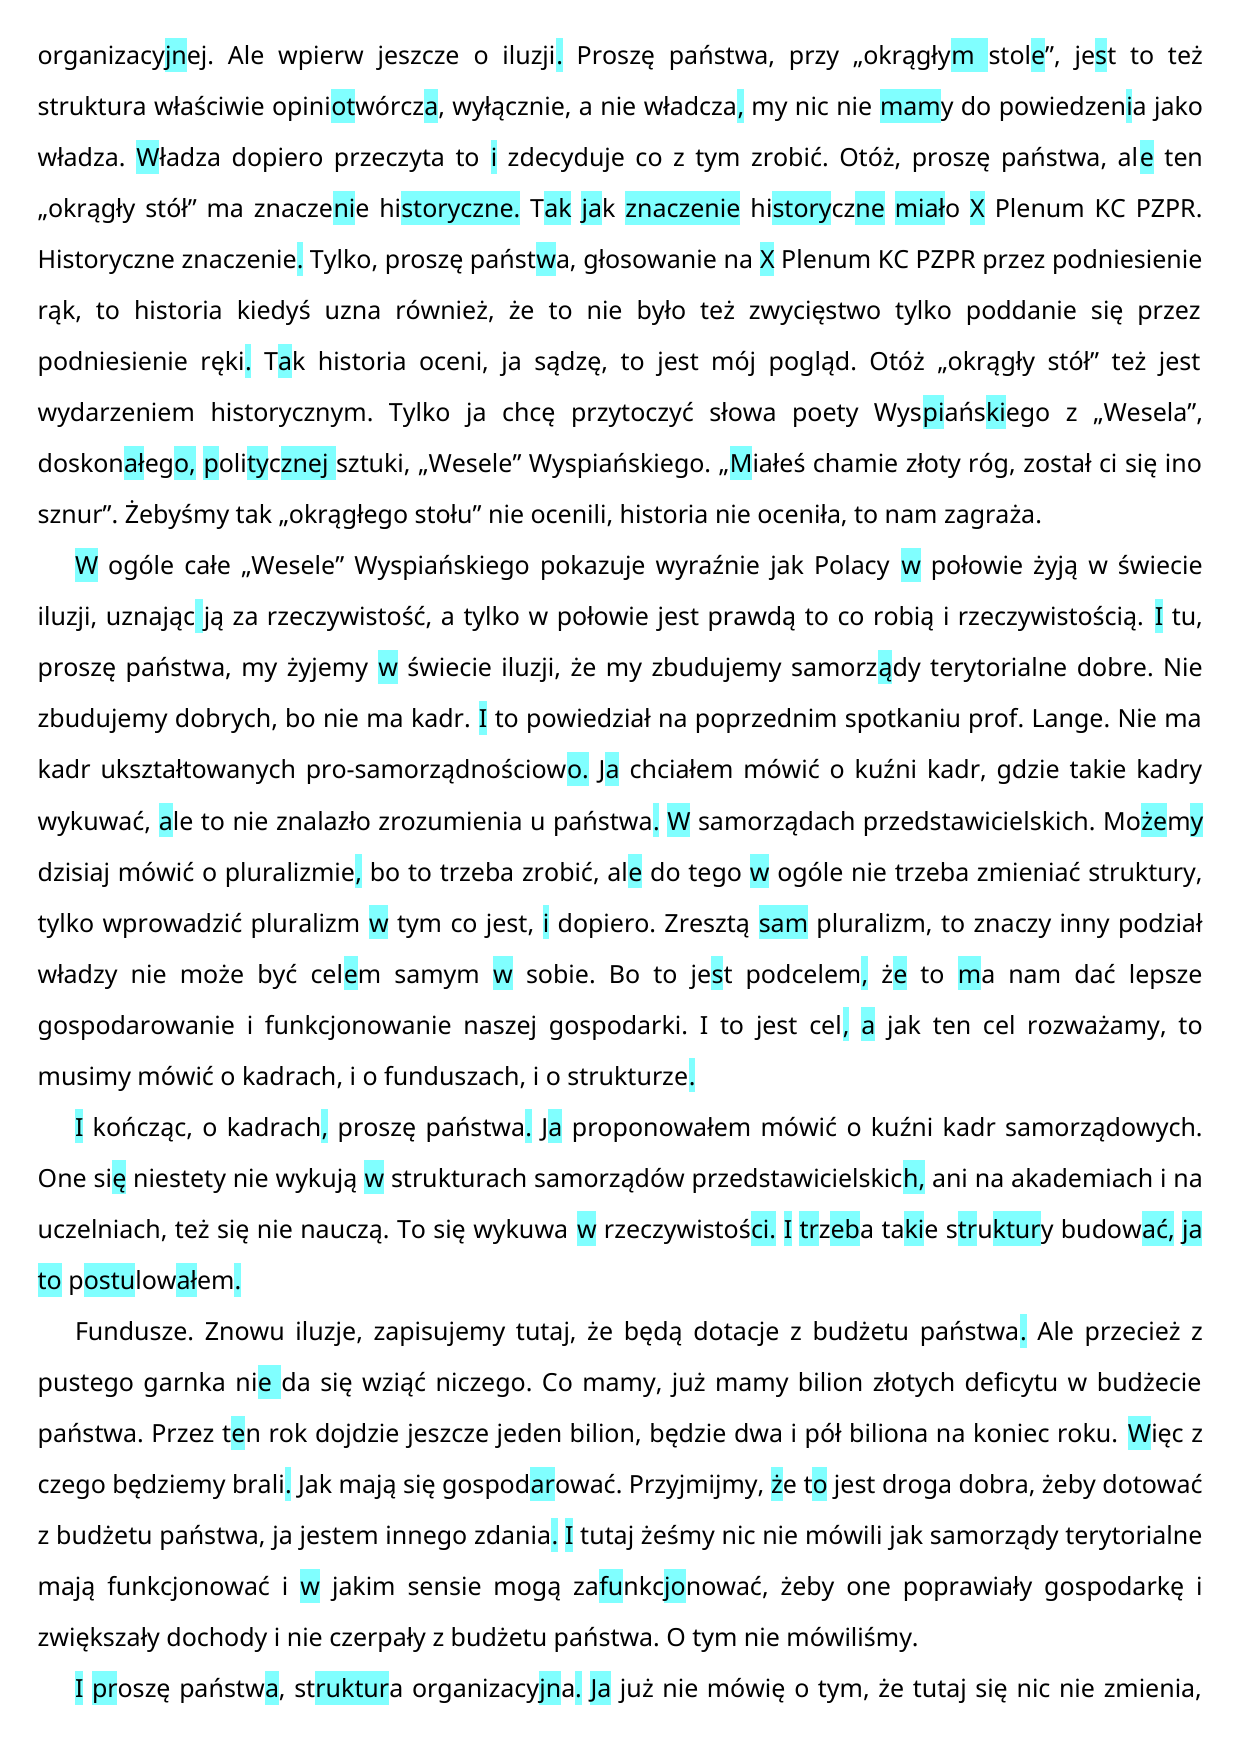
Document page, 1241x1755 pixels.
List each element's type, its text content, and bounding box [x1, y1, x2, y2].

text I kończąc, o kadrach, proszę państwa. Ja proponowałem mówić o kuźni kadr samorządowych. One się niestety nie wykują w strukturach samorządów przedstawicielskich, ani na akademiach i na uczelniach, też się nie nauczą. To się wykuwa w rzeczywistości. I trzeba takie struktury budować, ja to postulowałem. [37, 1109, 1203, 1297]
text organizacyjnej. Ale wpierw jeszcze o iluzji. Proszę państwa, przy „okrągłym stole”, jest to też struktura właściwie opiniotwórcza, wyłącznie, a nie władcza, my nic nie mamy do powiedzenia jako władza. Władza dopiero przeczyta to i zdecyduje co z tym zrobić. Otóż, proszę państwa, ale ten „okrągły stół” ma znaczenie historyczne. Tak jak znaczenie historyczne miało X Plenum KC PZPR. Historyczne znaczenie. Tylko, proszę państwa, głosowanie na X Plenum KC PZPR przez podniesienie rąk, to historia kiedyś uzna również, że to nie było też zwycięstwo tylko poddanie się przez podniesienie ręki. Tak historia oceni, ja sądzę, to jest mój pogląd. Otóż „okrągły stół” też jest wydarzeniem historycznym. Tylko ja chcę przytoczyć słowa poety Wyspiańskiego z „Wesela”, doskonałego, politycznej sztuki, „Wesele” Wyspiańskiego. „Miałeś chamie złoty róg, został ci się ino sznur”. Żebyśmy tak „okrągłego stołu” nie ocenili, historia nie oceniła, to nam zagraża. [37, 37, 1203, 531]
text I proszę państwa, struktura organizacyjna. Ja już nie mówię o tym, że tutaj się nic nie zmienia, [37, 1671, 1203, 1705]
text Fundusze. Znowu iluzje, zapisujemy tutaj, że będą dotacje z budżetu państwa. Ale przecież z pustego garnka nie da się wziąć niczego. Co mamy, już mamy bilion złotych deficytu w budżecie państwa. Przez ten rok dojdzie jeszcze jeden bilion, będzie dwa i pół biliona na koniec roku. Więc z czego będziemy brali. Jak mają się gospodarować. Przyjmijmy, że to jest droga dobra, żeby dotować z budżetu państwa, ja jestem innego zdania. I tutaj żeśmy nic nie mówili jak samorządy terytorialne mają funkcjonować i w jakim sensie mogą zafunkcjonować, żeby one poprawiały gospodarkę i zwiększały dochody i nie czerpały z budżetu państwa. O tym nie mówiliśmy. [37, 1313, 1203, 1654]
text W ogóle całe „Wesele” Wyspiańskiego pokazuje wyraźnie jak Polacy w połowie żyją w świecie iluzji, uznając ją za rzeczywistość, a tylko w połowie jest prawdą to co robią i rzeczywistością. I tu, proszę państwa, my żyjemy w świecie iluzji, że my zbudujemy samorządy terytorialne dobre. Nie zbudujemy dobrych, bo nie ma kadr. I to powiedział na poprzednim spotkaniu prof. Lange. Nie ma kadr ukształtowanych pro-samorządnościowo. Ja chciałem mówić o kuźni kadr, gdzie takie kadry wykuwać, ale to nie znalazło zrozumienia u państwa. W samorządach przedstawicielskich. Możemy dzisiaj mówić o pluralizmie, bo to trzeba zrobić, ale do tego w ogóle nie trzeba zmieniać struktury, tylko wprowadzić pluralizm w tym co jest, i dopiero. Zresztą sam pluralizm, to znaczy inny podział władzy nie może być celem samym w sobie. Bo to jest podcelem, że to ma nam dać lepsze gospodarowanie i funkcjonowanie naszej gospodarki. I to jest cel, a jak ten cel rozważamy, to musimy mówić o kadrach, i o funduszach, i o strukturze. [37, 548, 1203, 1092]
